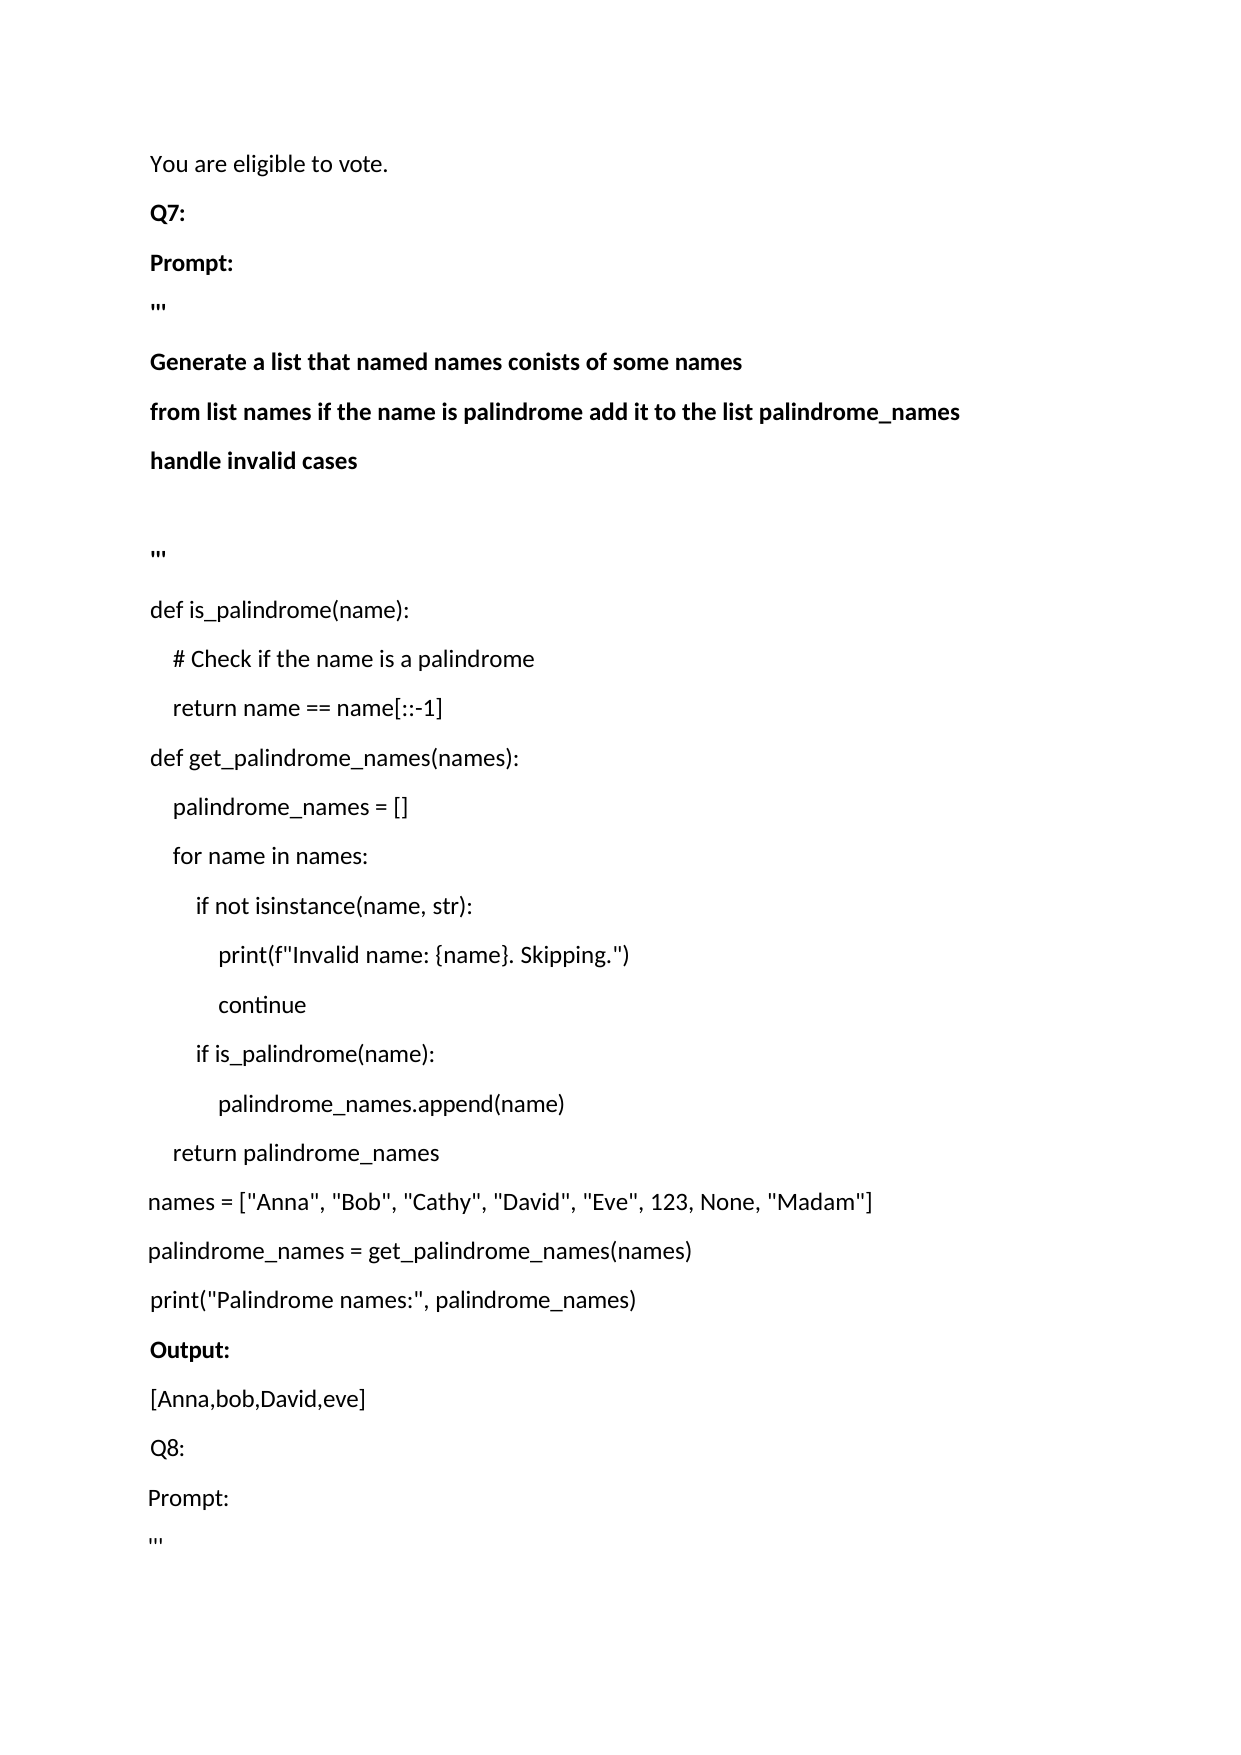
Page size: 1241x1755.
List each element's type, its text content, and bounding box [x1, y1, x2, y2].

text # Check if the name is a palindrome return name == name[::-1] [173, 643, 570, 723]
text ''' [150, 297, 1078, 327]
text Output: [Anna,bob,David,eve] Q8: [150, 1334, 379, 1463]
text names = ["Anna", "Bob", "Cathy", "David", "Eve", 123, None, "Madam"] palindrome_names = get_palindrome_names(names) [148, 1186, 1059, 1266]
text if is_palindrome(name): [196, 1038, 1078, 1068]
text Generate a list that named names conists of some names [150, 347, 1078, 377]
text print(f"Invalid name: {name}. Skipping.") continue [218, 939, 697, 1019]
text for name in names: [173, 840, 1078, 871]
text from list names if the name is palindrome add it to the list palindrome_names handle invalid cases [150, 396, 1022, 476]
text Prompt: ''' [148, 1482, 234, 1561]
text Prompt: [150, 247, 1078, 278]
text def get_palindrome_names(names): palindrome_names = [] [150, 742, 521, 821]
text if not isinstance(name, str): [196, 890, 1078, 920]
text Q7: [150, 197, 1078, 228]
text palindrome_names.append(name) return palindrome_names [173, 1088, 570, 1167]
text ''' [150, 544, 1078, 575]
text You are eligible to vote. [150, 148, 1078, 178]
text print("Palindrome names:", palindrome_names) [150, 1285, 1078, 1315]
text def is_palindrome(name): [150, 594, 1078, 624]
